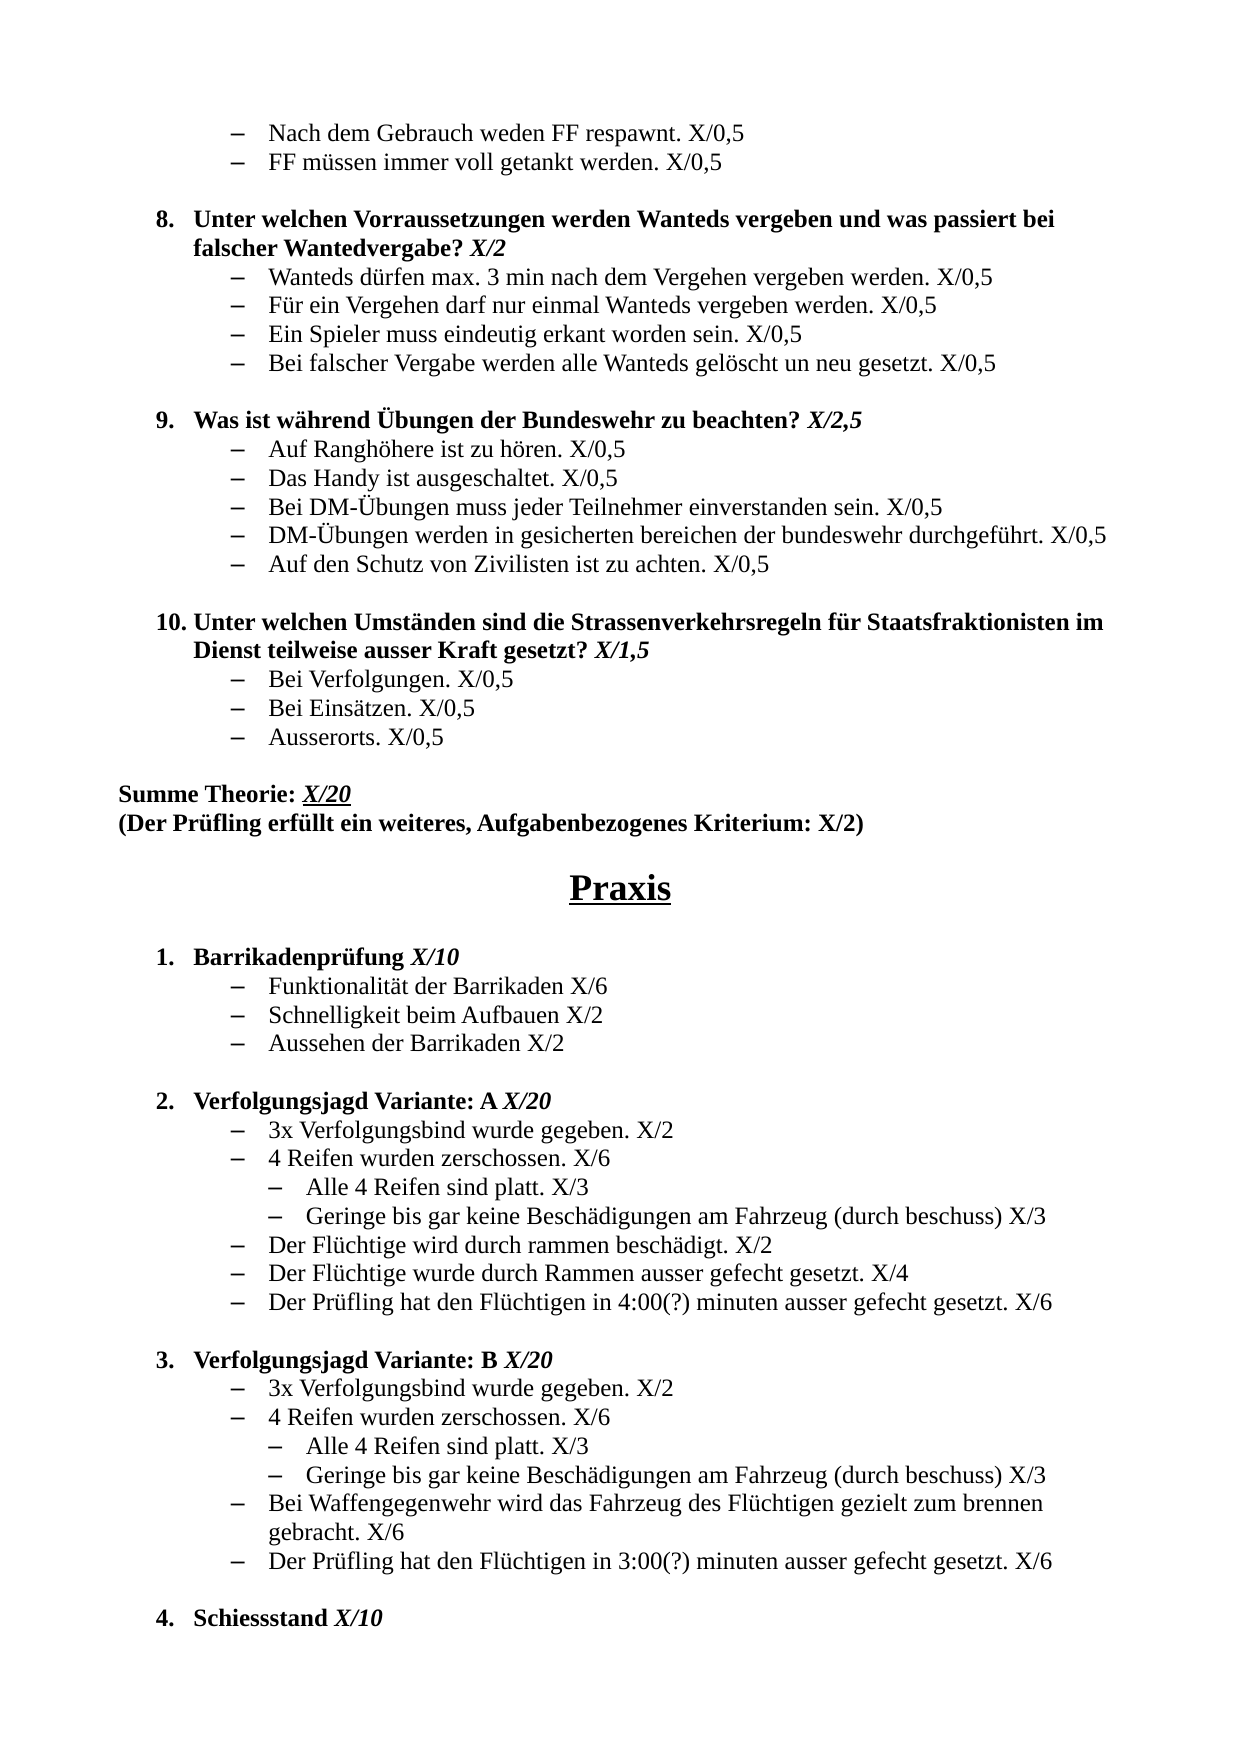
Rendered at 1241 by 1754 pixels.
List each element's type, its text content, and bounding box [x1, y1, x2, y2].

list Schiessstand X/10 [156, 1603, 1122, 1632]
list Bei Einsätzen. X/0,5 [231, 693, 1122, 722]
list Schnelligkeit beim Aufbauen X/2 [231, 1000, 1122, 1028]
list Wanteds dürfen max. 3 min nach dem Vergehen vergeben werden. X/0,5 [231, 262, 1122, 291]
list Das Handy ist ausgeschaltet. X/0,5 [231, 463, 1122, 492]
list Für ein Vergehen darf nur einmal Wanteds vergeben werden. X/0,5 [231, 291, 1122, 319]
list Auf Ranghöhere ist zu hören. X/0,5 [231, 434, 1122, 463]
list Der Prüfling hat den Flüchtigen in 4:00(?) minuten ausser gefecht gesetzt. X/6 [231, 1287, 1122, 1316]
list Alle 4 Reifen sind platt. X/3 [268, 1172, 1122, 1201]
list Unter welchen Umständen sind die Strassenverkehrsregeln für Staatsfraktionisten im Dienst teilweise ausser Kraft gesetzt? X/1,5 [156, 607, 1122, 664]
list Was ist während Übungen der Bundeswehr zu beachten? X/2,5 [156, 406, 1122, 434]
text Praxis [118, 866, 1122, 909]
list DM-Übungen werden in gesicherten bereichen der bundeswehr durchgeführt. X/0,5 [231, 521, 1122, 549]
list Verfolgungsjagd Variante: A X/20 [156, 1086, 1122, 1115]
list 3x Verfolgungsbind wurde gegeben. X/2 [231, 1115, 1122, 1143]
list Bei Waffengegenwehr wird das Fahrzeug des Flüchtigen gezielt zum brennen gebracht. X/6 [231, 1488, 1122, 1546]
text (Der Prüfling erfüllt ein weiteres, Aufgabenbezogenes Kriterium: X/2) [118, 808, 1122, 837]
list Der Flüchtige wird durch rammen beschädigt. X/2 [231, 1230, 1122, 1258]
list Auf den Schutz von Zivilisten ist zu achten. X/0,5 [231, 549, 1122, 578]
list 3x Verfolgungsbind wurde gegeben. X/2 [231, 1373, 1122, 1402]
list Der Flüchtige wurde durch Rammen ausser gefecht gesetzt. X/4 [231, 1258, 1122, 1287]
list Bei Verfolgungen. X/0,5 [231, 664, 1122, 693]
list Aussehen der Barrikaden X/2 [231, 1028, 1122, 1057]
list Alle 4 Reifen sind platt. X/3 [268, 1431, 1122, 1460]
list Bei DM-Übungen muss jeder Teilnehmer einverstanden sein. X/0,5 [231, 492, 1122, 521]
text Summe Theorie: X/20 [118, 779, 1122, 808]
list FF müssen immer voll getankt werden. X/0,5 [231, 147, 1122, 176]
list Geringe bis gar keine Beschädigungen am Fahrzeug (durch beschuss) X/3 [268, 1201, 1122, 1230]
list Der Prüfling hat den Flüchtigen in 3:00(?) minuten ausser gefecht gesetzt. X/6 [231, 1546, 1122, 1575]
list Ein Spieler muss eindeutig erkant worden sein. X/0,5 [231, 319, 1122, 348]
list Unter welchen Vorraussetzungen werden Wanteds vergeben und was passiert bei falscher Wantedvergabe? X/2 [156, 204, 1122, 262]
list Ausserorts. X/0,5 [231, 722, 1122, 751]
list 4 Reifen wurden zerschossen. X/6 [231, 1143, 1122, 1172]
list Geringe bis gar keine Beschädigungen am Fahrzeug (durch beschuss) X/3 [268, 1460, 1122, 1488]
list Nach dem Gebrauch weden FF respawnt. X/0,5 [231, 118, 1122, 147]
list Funktionalität der Barrikaden X/6 [231, 971, 1122, 1000]
list Bei falscher Vergabe werden alle Wanteds gelöscht un neu gesetzt. X/0,5 [231, 348, 1122, 377]
list Verfolgungsjagd Variante: B X/20 [156, 1345, 1122, 1373]
list Barrikadenprüfung X/10 [156, 942, 1122, 971]
list 4 Reifen wurden zerschossen. X/6 [231, 1402, 1122, 1431]
